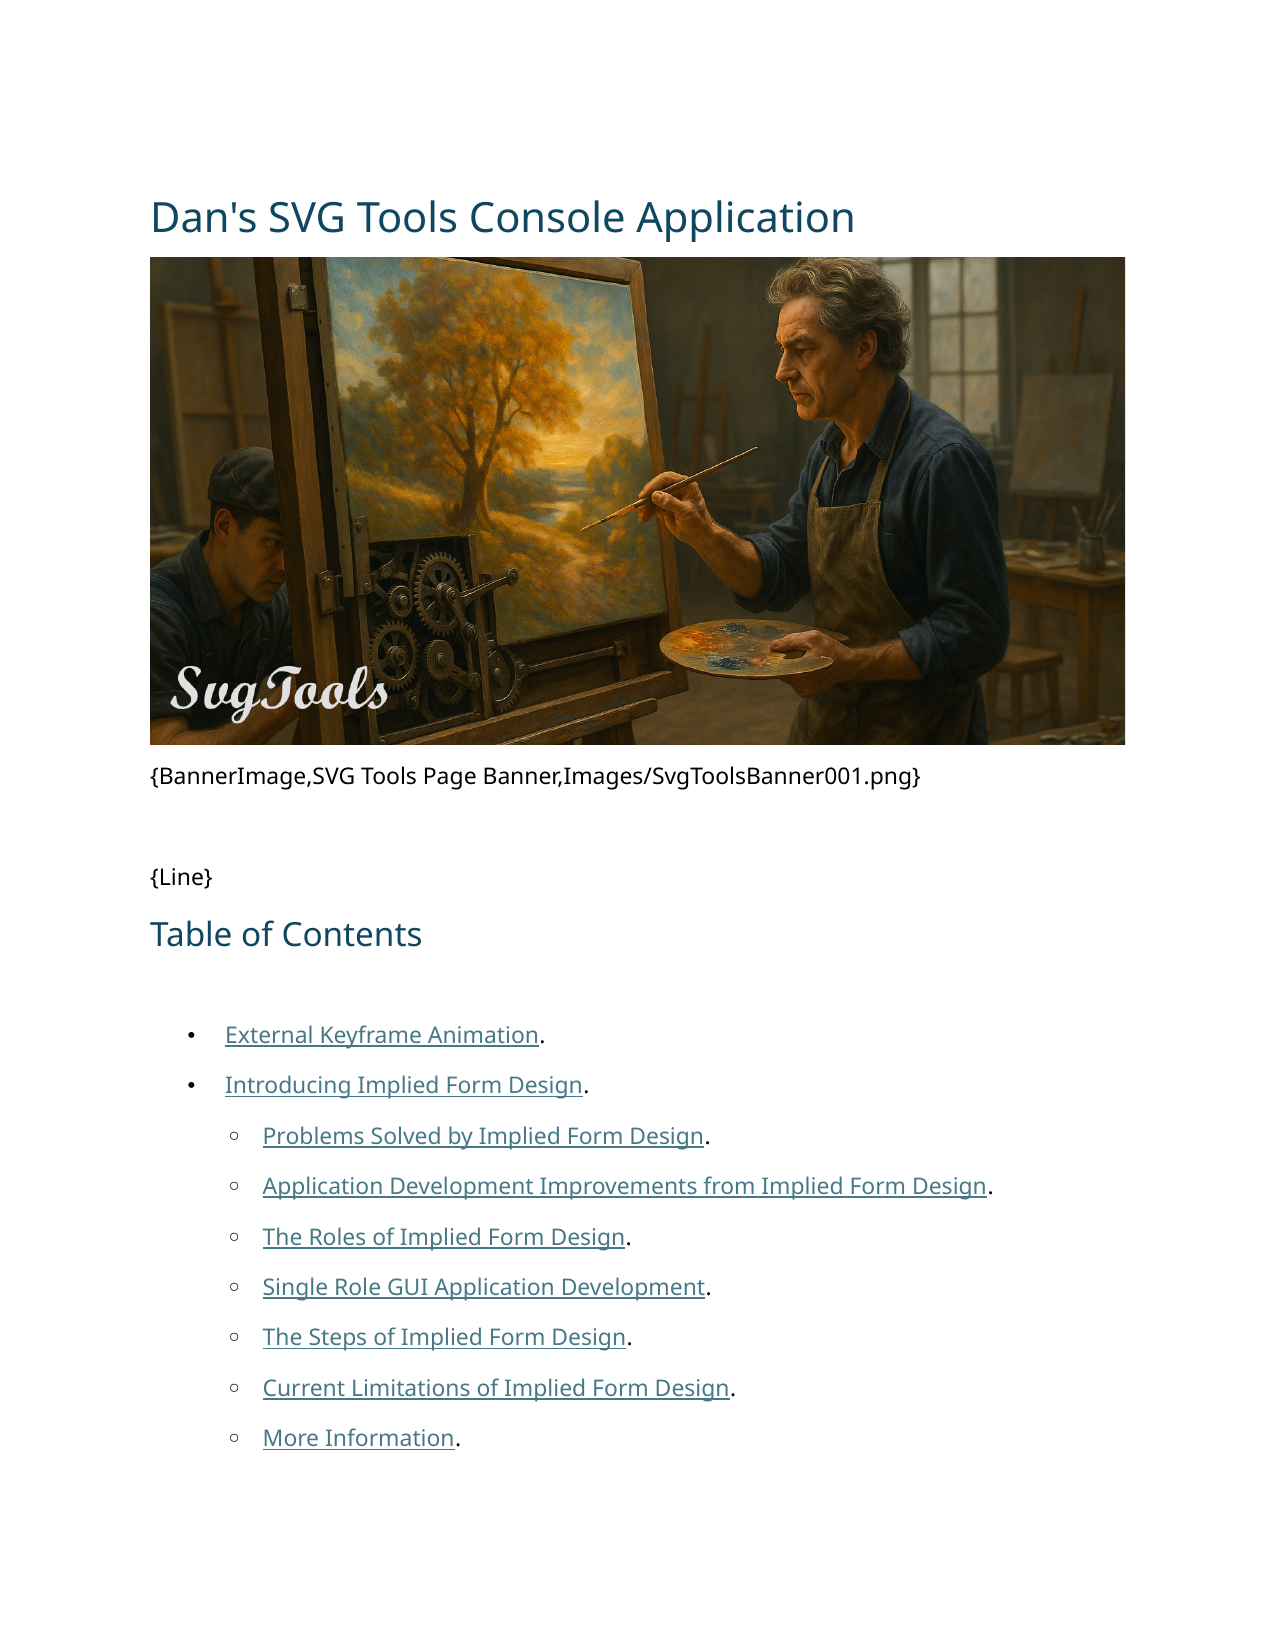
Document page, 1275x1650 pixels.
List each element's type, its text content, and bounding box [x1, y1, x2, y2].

list External Keyframe Animation. [187, 1019, 1125, 1050]
list Application Development Improvements from Implied Form Design. [225, 1170, 1125, 1201]
list Introducing Implied Form Design. [187, 1069, 1125, 1100]
list Single Role GUI Application Development. [225, 1271, 1125, 1302]
subtitle Dan's SVG Tools Console Application [150, 187, 1125, 244]
text {Line} [150, 861, 1125, 892]
list More Information. [225, 1422, 1125, 1453]
list The Steps of Implied Form Design. [225, 1321, 1125, 1352]
picture [150, 257, 1125, 745]
list Current Limitations of Implied Form Design. [225, 1372, 1125, 1403]
list The Roles of Implied Form Design. [225, 1220, 1125, 1252]
list Problems Solved by Implied Form Design. [225, 1119, 1125, 1151]
text {BannerImage,SVG Tools Page Banner,Images/SvgToolsBanner001.png} [150, 745, 1125, 791]
subtitle Table of Contents [150, 911, 1125, 956]
